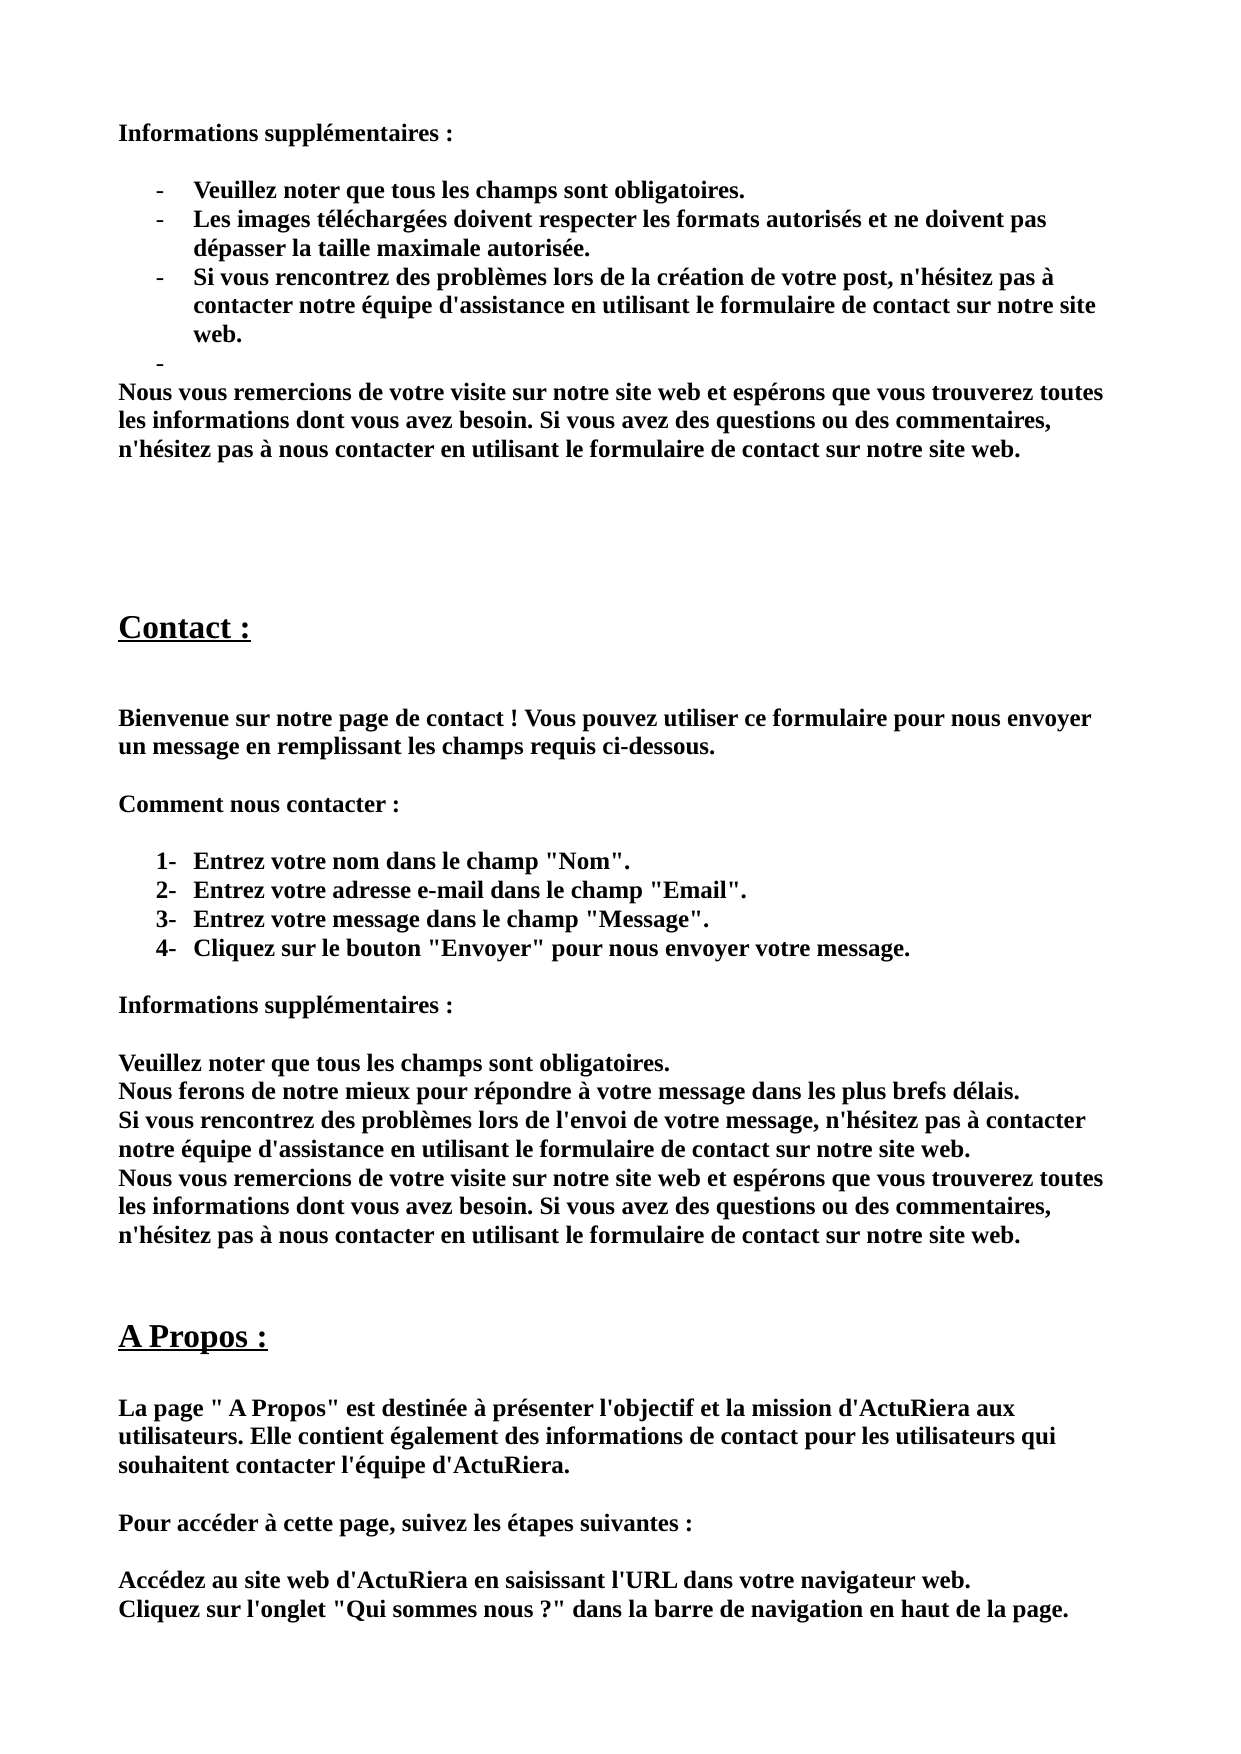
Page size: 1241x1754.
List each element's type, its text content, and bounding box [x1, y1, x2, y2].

text Contact : [118, 607, 1122, 645]
text Nous ferons de notre mieux pour répondre à votre message dans les plus brefs délais. [118, 1076, 1122, 1105]
text Comment nous contacter : [118, 789, 1122, 818]
list Entrez votre nom dans le champ "Nom". [156, 846, 1122, 875]
list Veuillez noter que tous les champs sont obligatoires. [156, 176, 1122, 204]
list Les images téléchargées doivent respecter les formats autorisés et ne doivent pas dépasser la taille maximale autorisée. [156, 204, 1122, 262]
text Pour accéder à cette page, suivez les étapes suivantes : [118, 1508, 1122, 1536]
text Informations supplémentaires : [118, 118, 1122, 147]
text Accédez au site web d'ActuRiera en saisissant l'URL dans votre navigateur web. [118, 1565, 1122, 1594]
text A Propos : [118, 1316, 1122, 1354]
text Bienvenue sur notre page de contact ! Vous pouvez utiliser ce formulaire pour nous envoyer un message en remplissant les champs requis ci-dessous. [118, 703, 1122, 760]
list Entrez votre message dans le champ "Message". [156, 904, 1122, 933]
text Cliquez sur l'onglet "Qui sommes nous ?" dans la barre de navigation en haut de la page. [118, 1594, 1122, 1623]
text Si vous rencontrez des problèmes lors de l'envoi de votre message, n'hésitez pas à contacter notre équipe d'assistance en utilisant le formulaire de contact sur notre site web. [118, 1105, 1122, 1163]
text Nous vous remercions de votre visite sur notre site web et espérons que vous trouverez toutes les informations dont vous avez besoin. Si vous avez des questions ou des commentaires, n'hésitez pas à nous contacter en utilisant le formulaire de contact sur notre site web. [118, 1163, 1122, 1249]
text La page " A Propos" est destinée à présenter l'objectif et la mission d'ActuRiera aux utilisateurs. Elle contient également des informations de contact pour les utilisateurs qui souhaitent contacter l'équipe d'ActuRiera. [118, 1393, 1122, 1479]
text Informations supplémentaires : [118, 990, 1122, 1019]
list Si vous rencontrez des problèmes lors de la création de votre post, n'hésitez pas à contacter notre équipe d'assistance en utilisant le formulaire de contact sur notre site web. [156, 262, 1122, 348]
list Cliquez sur le bouton "Envoyer" pour nous envoyer votre message. [156, 933, 1122, 961]
text Veuillez noter que tous les champs sont obligatoires. [118, 1048, 1122, 1076]
list Entrez votre adresse e-mail dans le champ "Email". [156, 875, 1122, 904]
text Nous vous remercions de votre visite sur notre site web et espérons que vous trouverez toutes les informations dont vous avez besoin. Si vous avez des questions ou des commentaires, n'hésitez pas à nous contacter en utilisant le formulaire de contact sur notre site web. [118, 377, 1122, 463]
